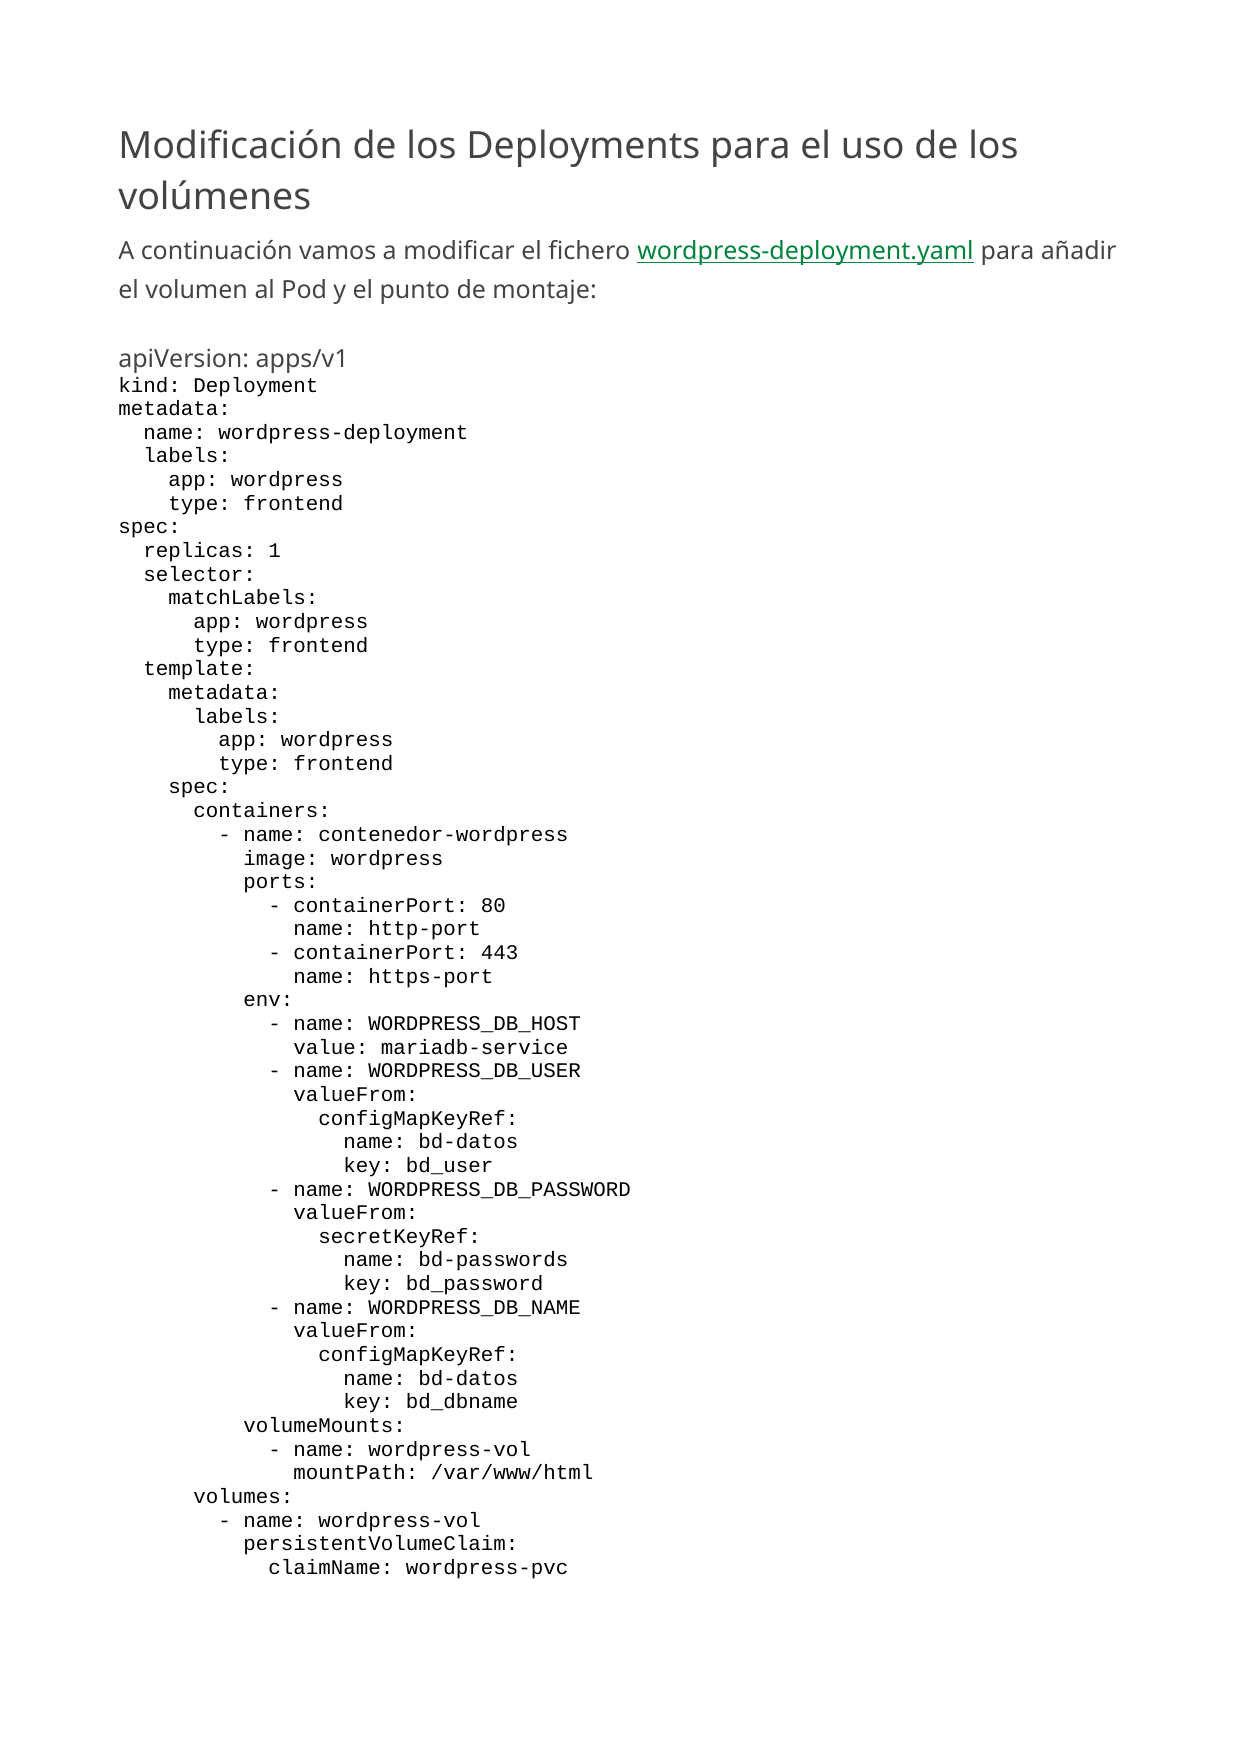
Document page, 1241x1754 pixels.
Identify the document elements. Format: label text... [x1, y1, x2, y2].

text value: mariadb-service [118, 1037, 1122, 1060]
text key: bd_user [118, 1155, 1122, 1178]
text name: http-port [118, 918, 1122, 942]
text valueFrom: [118, 1084, 1122, 1108]
text template: [118, 658, 1122, 682]
text mountPath: /var/www/html [118, 1462, 1122, 1486]
text env: [118, 989, 1122, 1013]
text ports: [118, 871, 1122, 895]
text volumes: [118, 1486, 1122, 1509]
text name: bd-datos [118, 1368, 1122, 1391]
text app: wordpress [118, 469, 1122, 493]
text name: wordpress-deployment [118, 422, 1122, 446]
text - name: WORDPRESS_DB_NAME [118, 1297, 1122, 1320]
text matchLabels: [118, 587, 1122, 611]
text containers: [118, 800, 1122, 824]
text claimName: wordpress-pvc [118, 1557, 1122, 1581]
text - name: wordpress-vol [118, 1439, 1122, 1462]
text A continuación vamos a modificar el fichero wordpress-deployment.yaml para añadir el volumen al Pod y el punto de montaje: [118, 233, 1122, 306]
text type: frontend [118, 493, 1122, 516]
text kind: Deployment [118, 374, 1122, 398]
text metadata: [118, 398, 1122, 422]
text app: wordpress [118, 729, 1122, 753]
text labels: [118, 706, 1122, 729]
text configMapKeyRef: [118, 1108, 1122, 1131]
text - name: wordpress-vol [118, 1509, 1122, 1533]
text - containerPort: 80 [118, 895, 1122, 918]
text app: wordpress [118, 611, 1122, 635]
text - name: WORDPRESS_DB_USER [118, 1060, 1122, 1084]
text - name: WORDPRESS_DB_HOST [118, 1013, 1122, 1037]
text type: frontend [118, 753, 1122, 777]
text valueFrom: [118, 1202, 1122, 1226]
text name: bd-datos [118, 1131, 1122, 1155]
text metadata: [118, 682, 1122, 706]
text labels: [118, 446, 1122, 469]
text - containerPort: 443 [118, 942, 1122, 966]
text selector: [118, 564, 1122, 587]
text valueFrom: [118, 1320, 1122, 1344]
text volumeMounts: [118, 1415, 1122, 1439]
text name: https-port [118, 966, 1122, 989]
subtitle Modificación de los Deployments para el uso de los volúmenes [118, 118, 1122, 220]
text spec: [118, 516, 1122, 540]
text apiVersion: apps/v1 [118, 341, 1122, 374]
text configMapKeyRef: [118, 1344, 1122, 1368]
text persistentVolumeClaim: [118, 1533, 1122, 1557]
text image: wordpress [118, 847, 1122, 871]
text type: frontend [118, 635, 1122, 658]
text - name: contenedor-wordpress [118, 824, 1122, 847]
text key: bd_dbname [118, 1391, 1122, 1415]
text name: bd-passwords [118, 1249, 1122, 1273]
text secretKeyRef: [118, 1226, 1122, 1249]
text replicas: 1 [118, 540, 1122, 564]
text key: bd_password [118, 1273, 1122, 1297]
text spec: [118, 777, 1122, 800]
text - name: WORDPRESS_DB_PASSWORD [118, 1178, 1122, 1202]
